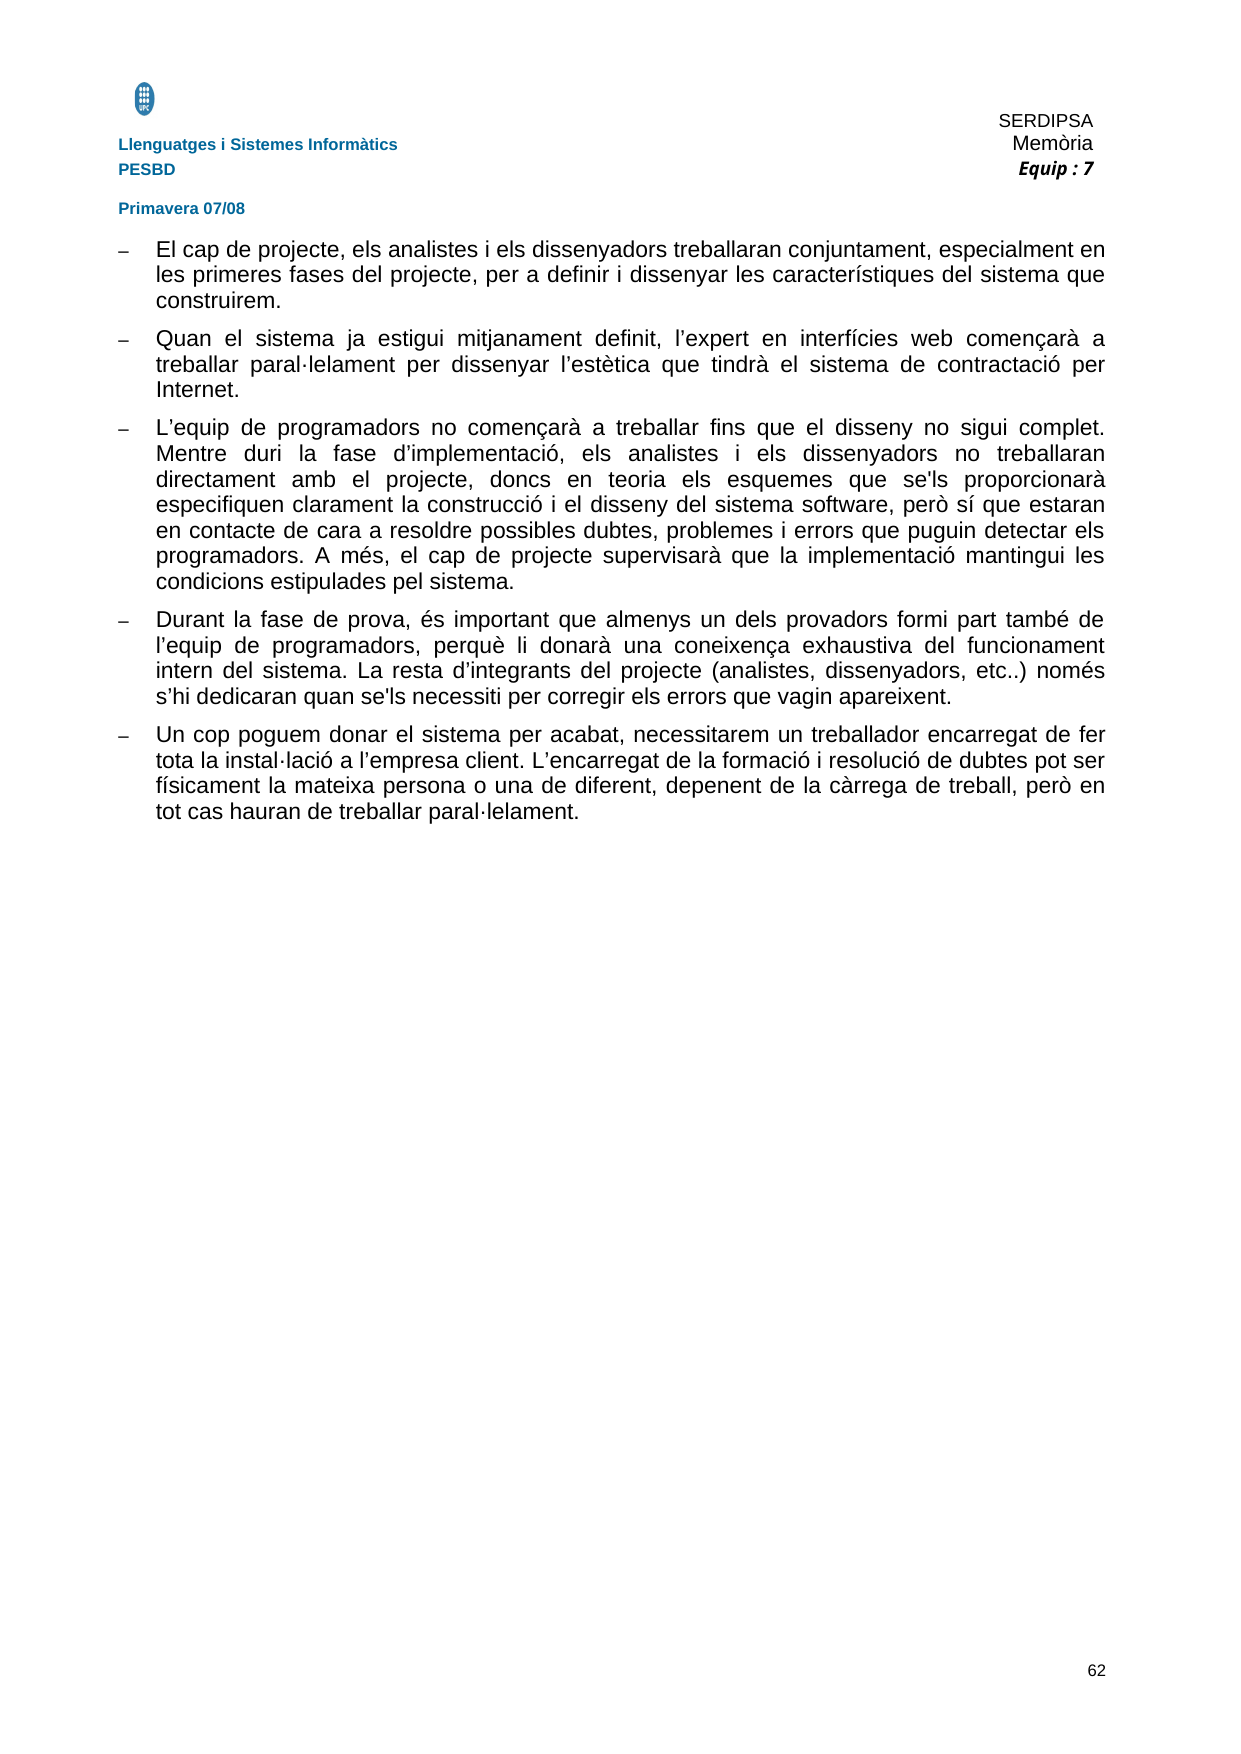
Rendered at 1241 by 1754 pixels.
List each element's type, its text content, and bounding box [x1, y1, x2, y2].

list L’equip de programadors no començarà a treballar fins que el disseny no sigui complet. Mentre duri la fase d’implementació, els analistes i els dissenyadors no treballaran directament amb el projecte, doncs en teoria els esquemes que se'ls proporcionarà especifiquen clarament la construcció i el disseny del sistema software, però sí que estaran en contacte de cara a resoldre possibles dubtes, problemes i errors que puguin detectar els programadors. A més, el cap de projecte supervisarà que la implementació mantingui les condicions estipulades pel sistema. [118, 415, 1106, 594]
list Durant la fase de prova, és important que almenys un dels provadors formi part també de l’equip de programadors, perquè li donarà una coneixença exhaustiva del funcionament intern del sistema. La resta d’integrants del projecte (analistes, dissenyadors, etc..) només s’hi dedicaran quan se'ls necessiti per corregir els errors que vagin apareixent. [118, 607, 1106, 709]
list Quan el sistema ja estigui mitjanament definit, l’expert en interfícies web començarà a treballar paral·lelament per dissenyar l’estètica que tindrà el sistema de contractació per Internet. [118, 326, 1106, 403]
list El cap de projecte, els analistes i els dissenyadors treballaran conjuntament, especialment en les primeres fases del projecte, per a definir i dissenyar les característiques del sistema que construirem. [118, 236, 1106, 313]
list Un cop poguem donar el sistema per acabat, necessitarem un treballador encarregat de fer tota la instal·lació a l’empresa client. L’encarregat de la formació i resolució de dubtes pot ser físicament la mateixa persona o una de diferent, depenent de la càrrega de treball, però en tot cas hauran de treballar paral·lelament. [118, 722, 1106, 824]
